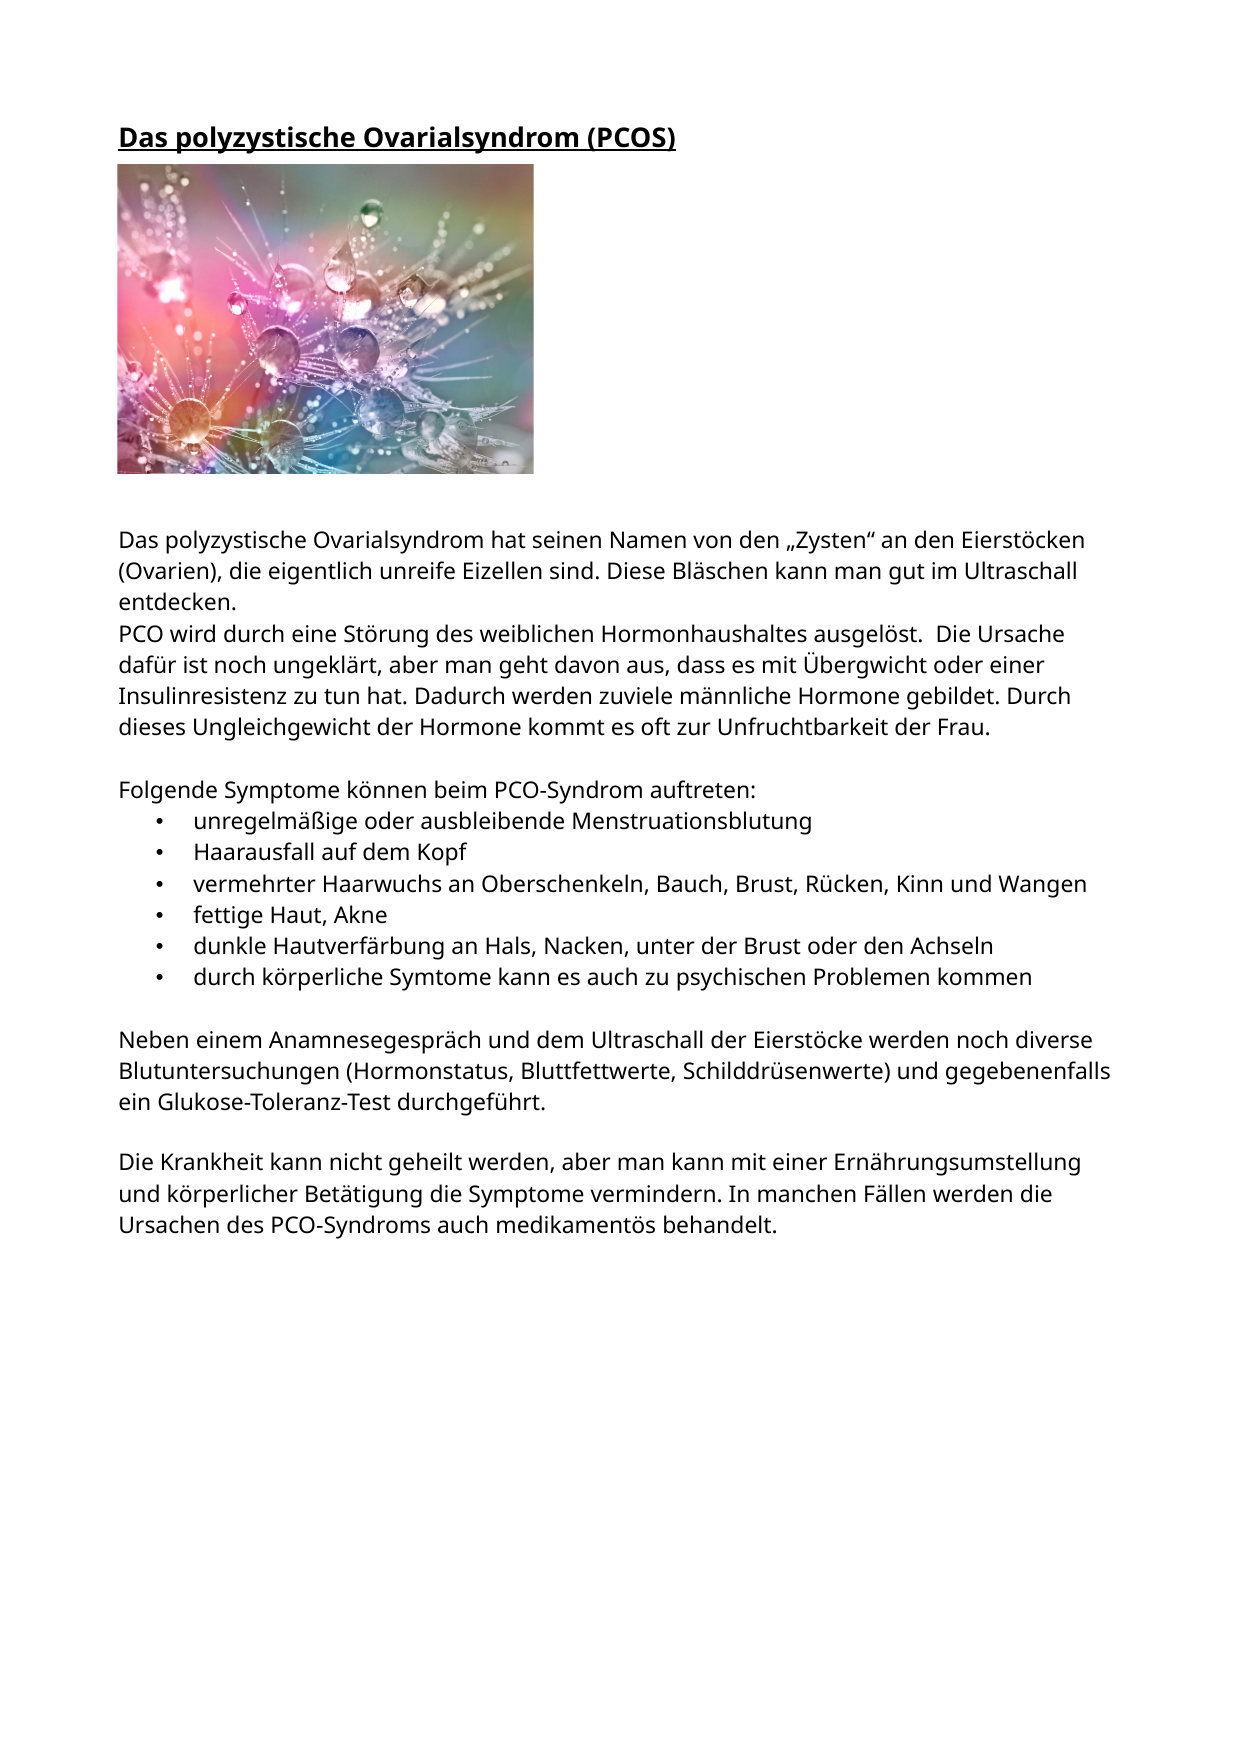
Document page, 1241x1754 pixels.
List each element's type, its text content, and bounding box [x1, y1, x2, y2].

list vermehrter Haarwuchs an Oberschenkeln, Bauch, Brust, Rücken, Kinn und Wangen [156, 867, 1122, 899]
picture [117, 164, 534, 474]
list Haarausfall auf dem Kopf [156, 836, 1122, 867]
text Die Krankheit kann nicht geheilt werden, aber man kann mit einer Ernährungsumstellung und körperlicher Betätigung die Symptome vermindern. In manchen Fällen werden die Ursachen des PCO-Syndroms auch medikamentös behandelt. [118, 1146, 1122, 1240]
text PCO wird durch eine Störung des weiblichen Hormonhaushaltes ausgelöst. Die Ursache dafür ist noch ungeklärt, aber man geht davon aus, dass es mit Übergwicht oder einer Insulinresistenz zu tun hat. Dadurch werden zuviele männliche Hormone gebildet. Durch dieses Ungleichgewicht der Hormone kommt es oft zur Unfruchtbarkeit der Frau. [118, 617, 1122, 742]
list unregelmäßige oder ausbleibende Menstruationsblutung [156, 805, 1122, 836]
list fettige Haut, Akne [156, 899, 1122, 930]
list dunkle Hautverfärbung an Hals, Nacken, unter der Brust oder den Achseln [156, 930, 1122, 961]
text Neben einem Anamnesegespräch und dem Ultraschall der Eierstöcke werden noch diverse Blutuntersuchungen (Hormonstatus, Bluttfettwerte, Schilddrüsenwerte) und gegebenenfalls ein Glukose-Toleranz-Test durchgeführt. [118, 1024, 1122, 1117]
list durch körperliche Symtome kann es auch zu psychischen Problemen kommen [156, 961, 1122, 992]
text Folgende Symptome können beim PCO-Syndrom auftreten: [118, 774, 1122, 805]
text Das polyzystische Ovarialsyndrom hat seinen Namen von den „Zysten“ an den Eierstöcken (Ovarien), die eigentlich unreife Eizellen sind. Diese Bläschen kann man gut im Ultraschall entdecken. [118, 524, 1122, 617]
text Das polyzystische Ovarialsyndrom (PCOS) [118, 118, 1122, 155]
